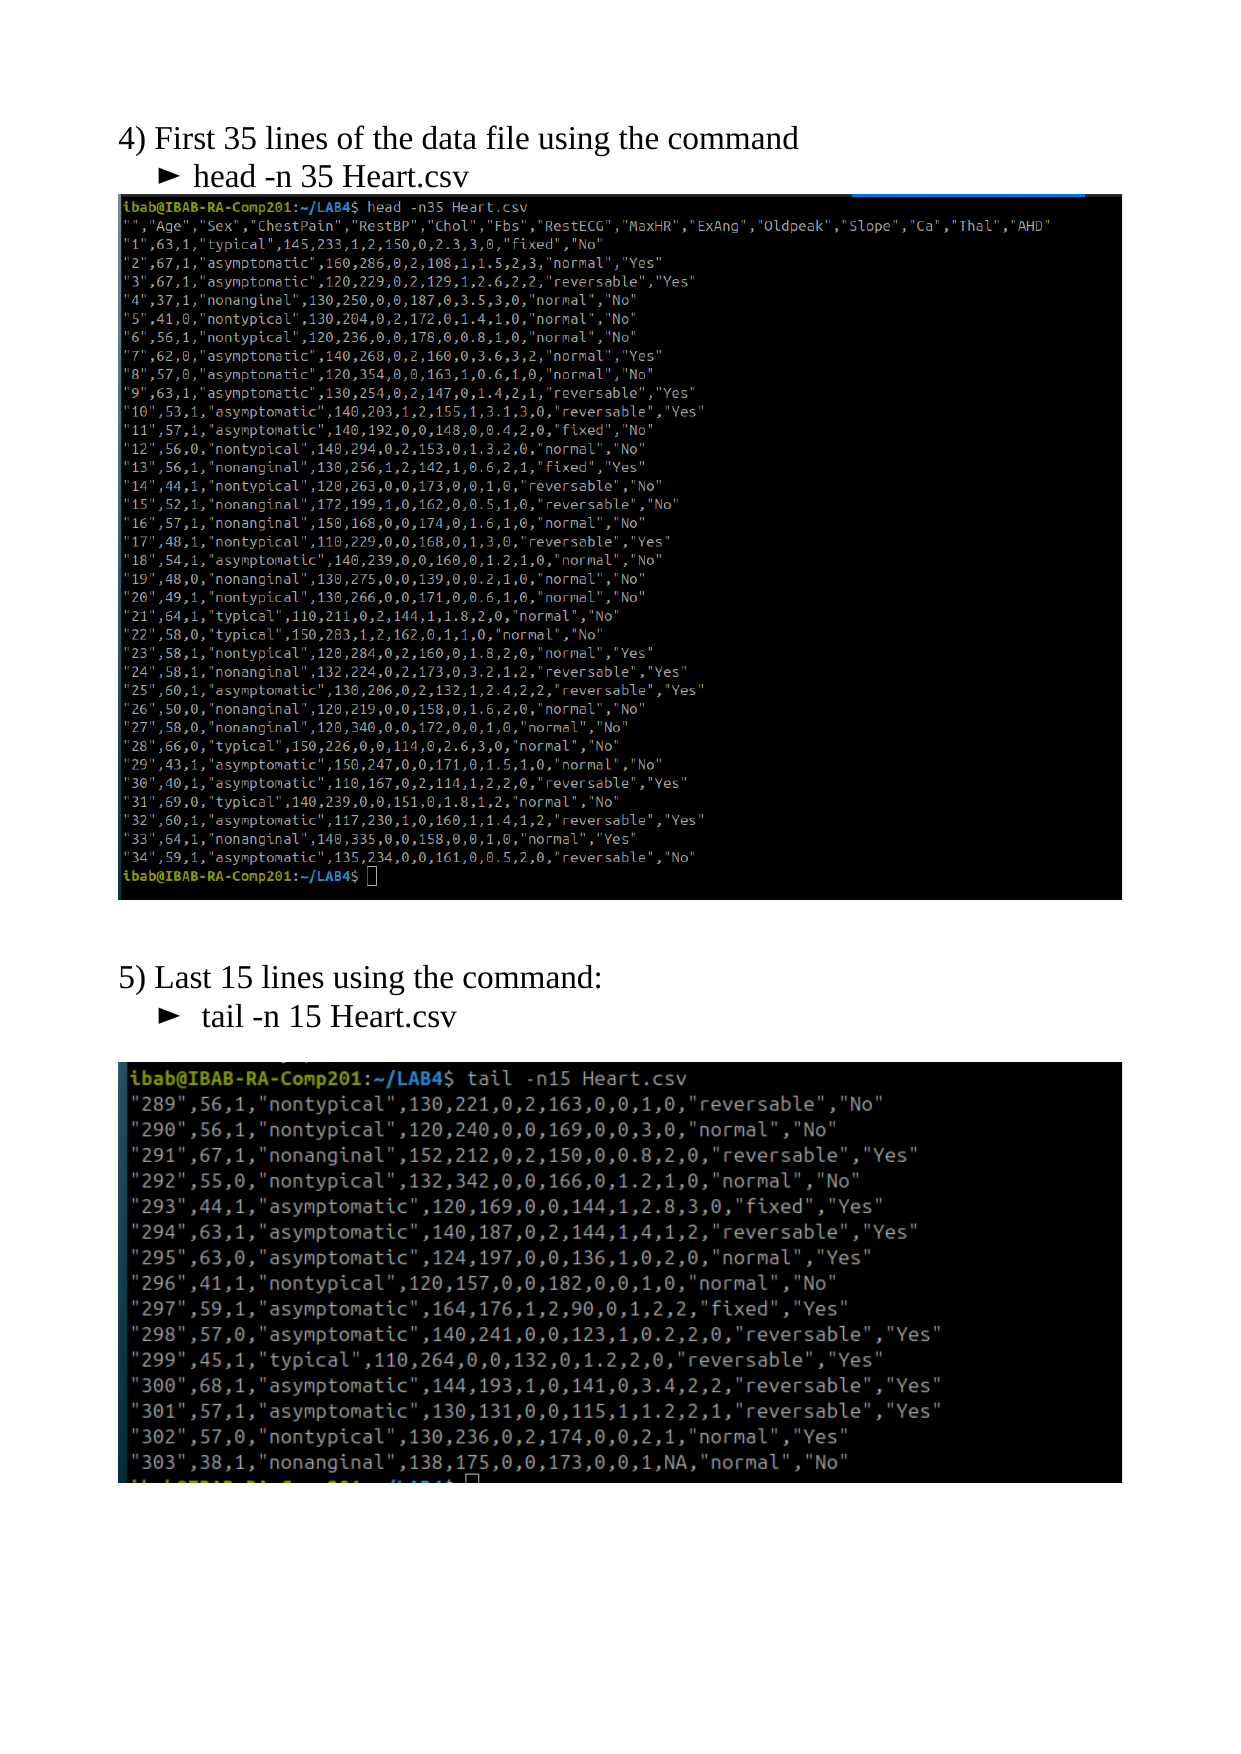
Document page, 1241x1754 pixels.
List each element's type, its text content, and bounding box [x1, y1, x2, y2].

text 5) Last 15 lines using the command: [118, 957, 1122, 996]
picture [118, 1062, 1123, 1483]
text 4) First 35 lines of the data file using the command [118, 118, 1122, 156]
list tail -n 15 Heart.csv [156, 996, 1122, 1034]
list head -n 35 Heart.csv [156, 156, 1122, 194]
picture [118, 194, 1123, 900]
